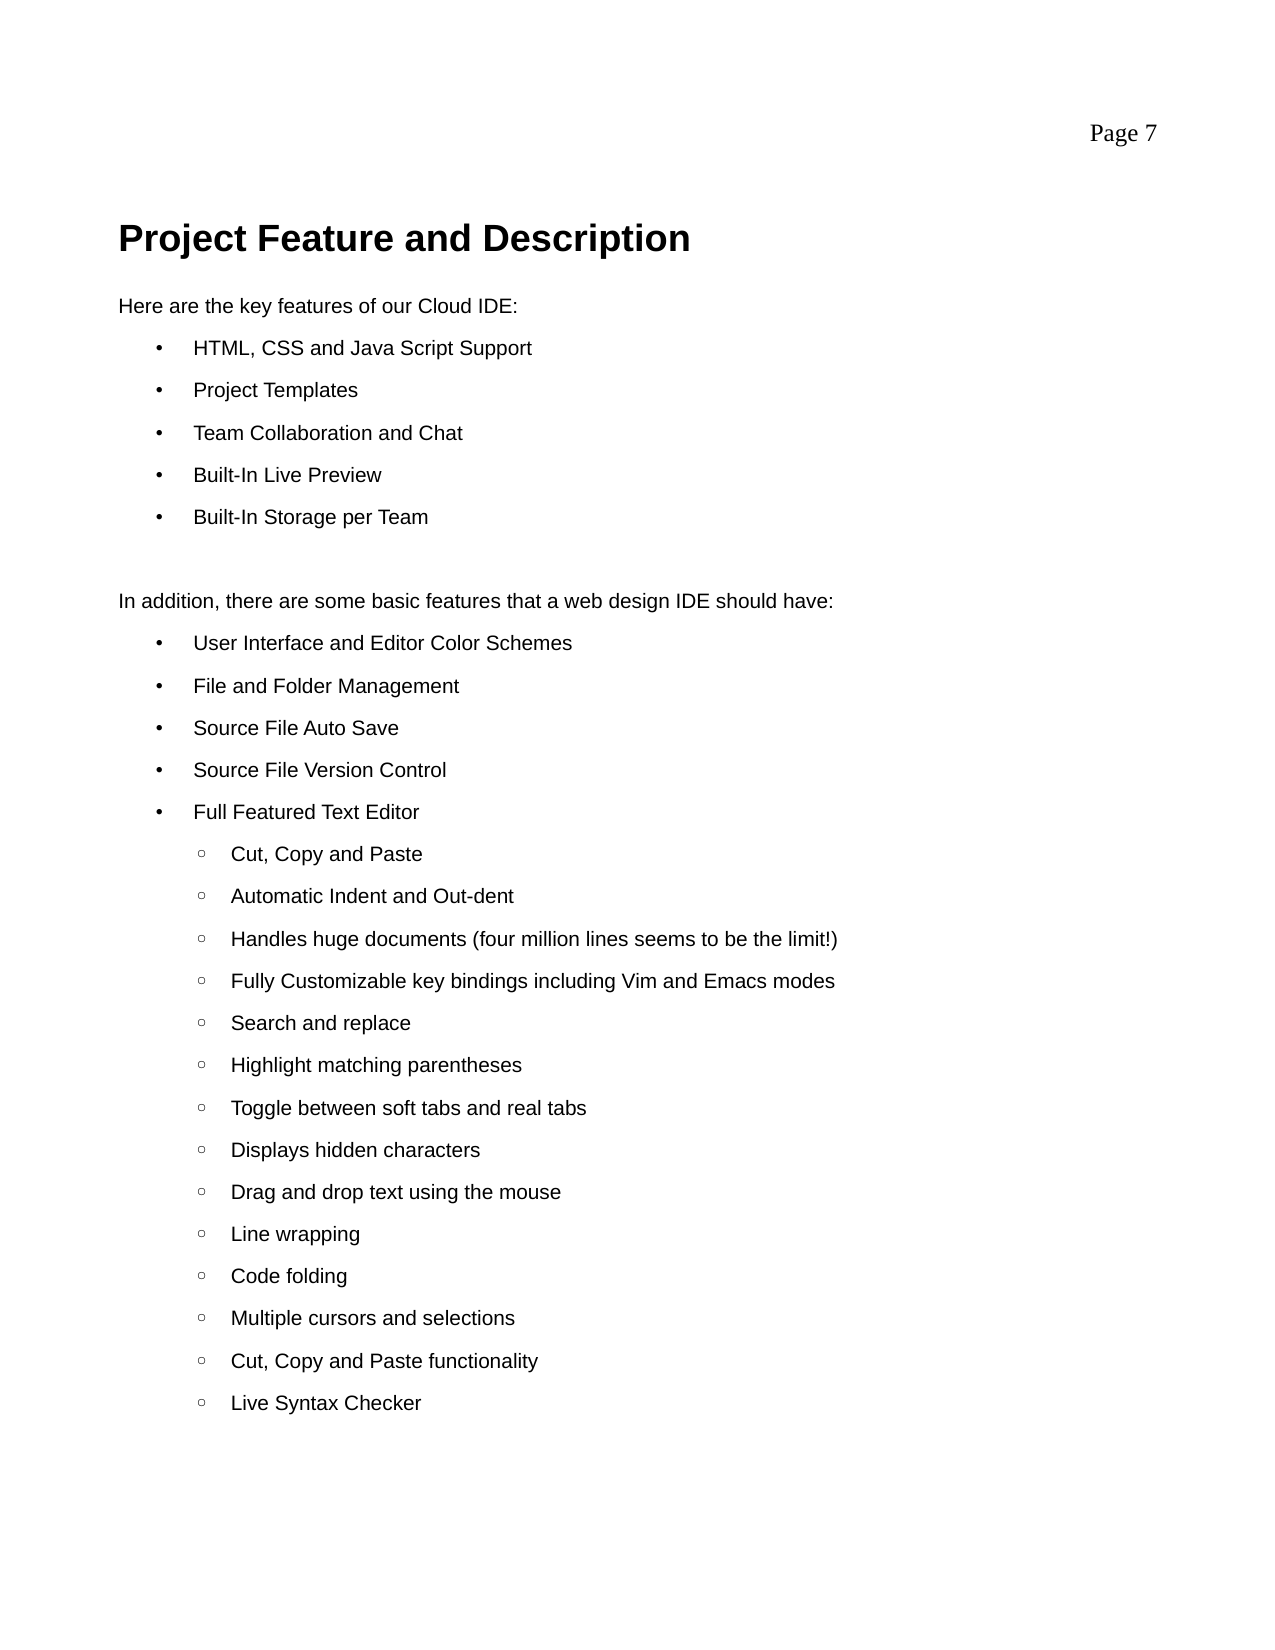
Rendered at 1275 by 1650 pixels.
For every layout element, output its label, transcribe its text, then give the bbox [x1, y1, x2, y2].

list Built-In Live Preview [156, 463, 1157, 487]
list Handles huge documents (four million lines seems to be the limit!) [193, 927, 1157, 951]
list Source File Version Control [156, 758, 1157, 782]
list Project Templates [156, 378, 1157, 402]
list File and Folder Management [156, 673, 1157, 697]
list Drag and drop text using the mouse [193, 1180, 1157, 1204]
list Highlight matching parentheses [193, 1053, 1157, 1077]
list Cut, Copy and Paste functionality [193, 1348, 1157, 1372]
list Built-In Storage per Team [156, 505, 1157, 529]
list Source File Auto Save [156, 716, 1157, 740]
list Search and replace [193, 1011, 1157, 1035]
list Full Featured Text Editor [156, 800, 1157, 824]
list Fully Customizable key bindings including Vim and Emacs modes [193, 969, 1157, 993]
subtitle Project Feature and Description [118, 216, 1157, 260]
list User Interface and Editor Color Schemes [156, 631, 1157, 655]
list Line wrapping [193, 1222, 1157, 1246]
list Multiple cursors and selections [193, 1306, 1157, 1330]
text Here are the key features of our Cloud IDE: [118, 294, 1157, 318]
list Code folding [193, 1264, 1157, 1288]
list Displays hidden characters [193, 1137, 1157, 1162]
list Cut, Copy and Paste [193, 842, 1157, 866]
list Toggle between soft tabs and real tabs [193, 1095, 1157, 1119]
list Team Collaboration and Chat [156, 421, 1157, 444]
list Live Syntax Checker [193, 1391, 1157, 1415]
list HTML, CSS and Java Script Support [156, 336, 1157, 360]
list Automatic Indent and Out-dent [193, 884, 1157, 908]
text In addition, there are some basic features that a web design IDE should have: [118, 589, 1157, 613]
